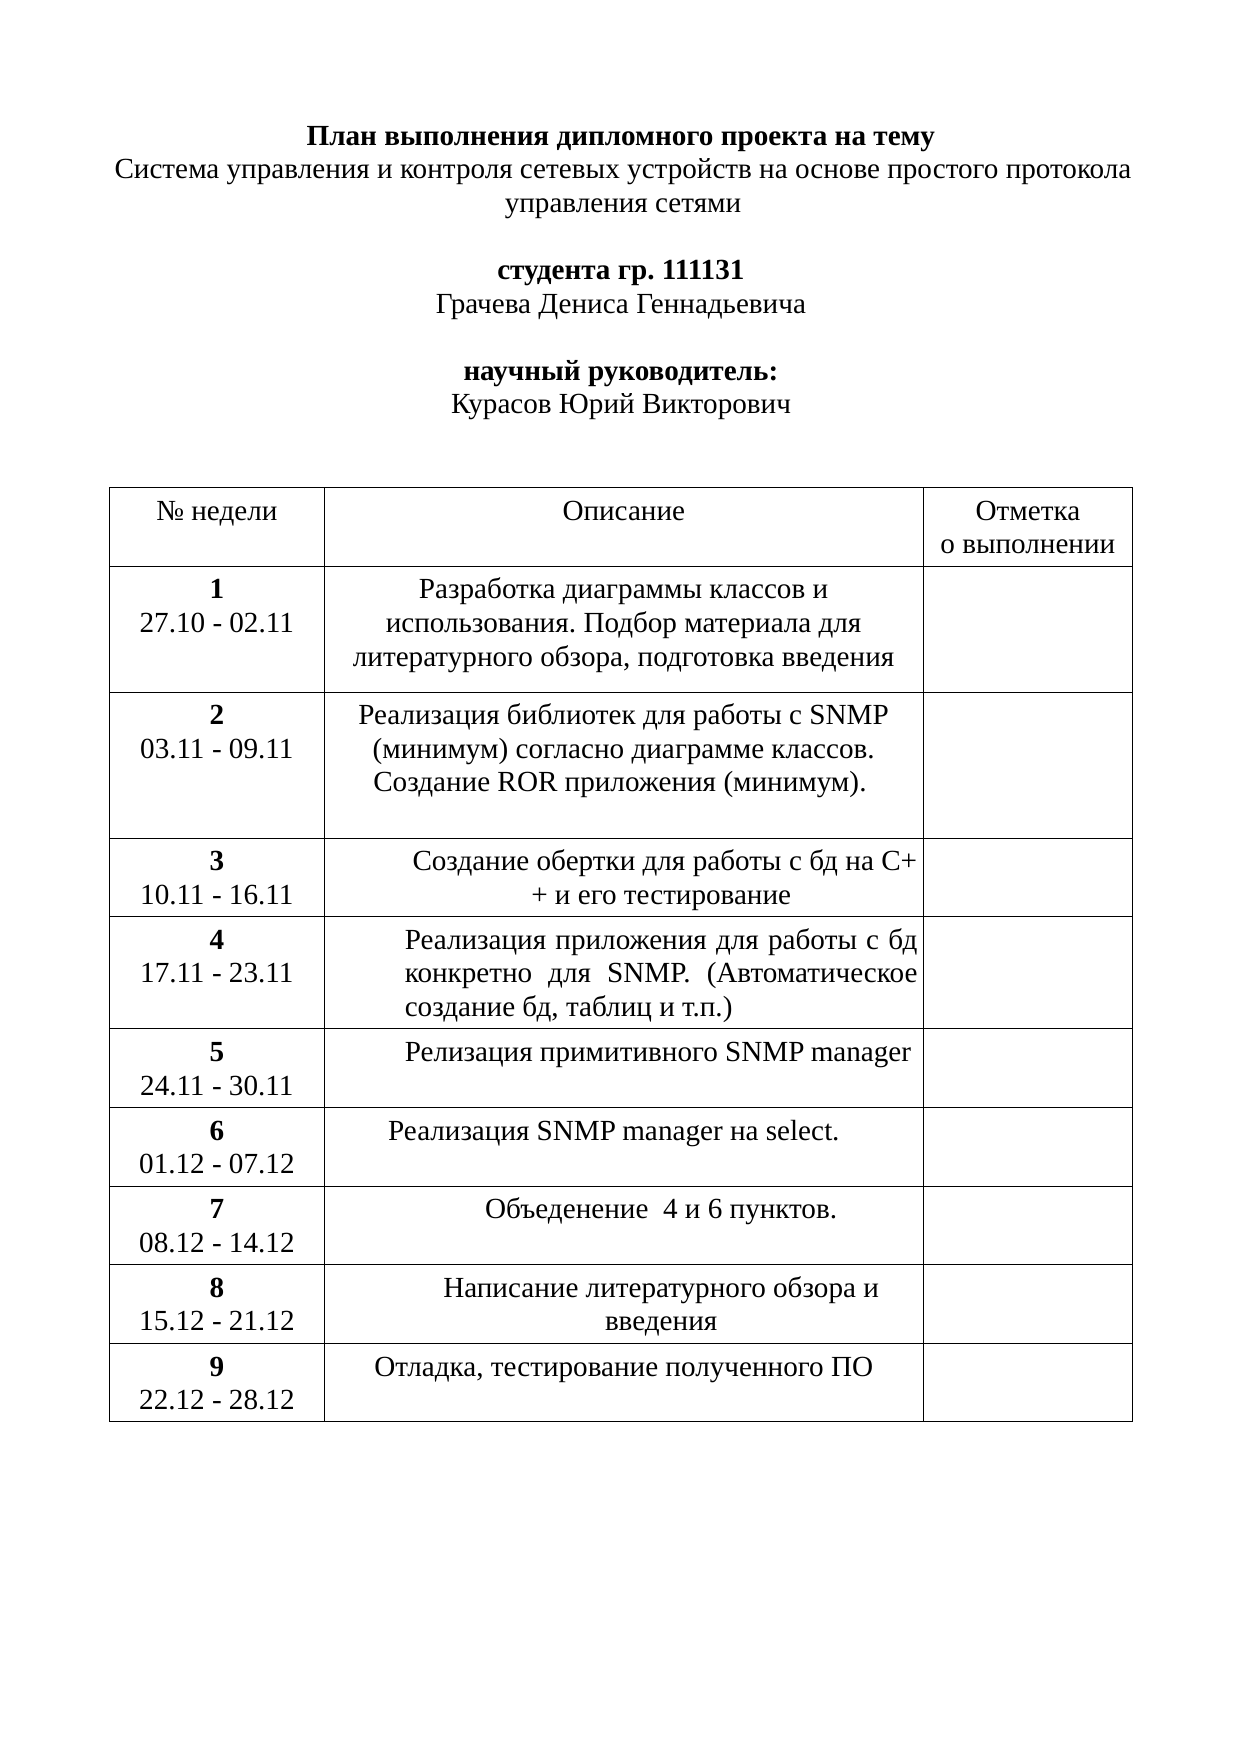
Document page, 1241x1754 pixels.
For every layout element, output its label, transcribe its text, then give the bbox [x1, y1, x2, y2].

table_cell [924, 917, 1132, 1028]
table_header Отметка о выполнении [924, 488, 1132, 566]
table_cell Реализация SNMP manager на select. [325, 1108, 923, 1186]
table_cell [924, 1187, 1132, 1264]
text Грачева Дениса Геннадьевича [122, 286, 1119, 319]
table_cell 4 17.11 - 23.11 [110, 917, 324, 1028]
table_cell 8 15.12 - 21.12 [110, 1265, 324, 1343]
table_cell [924, 1344, 1132, 1421]
table_header № недели [110, 488, 324, 566]
table_cell Разработка диаграммы классов и использования. Подбор материала для литературного обзора, подготовка введения [325, 567, 923, 692]
table_cell [924, 1265, 1132, 1343]
table_header Описание [325, 488, 923, 566]
table_cell [924, 567, 1132, 692]
text Система управления и контроля сетевых устройств на основе простого протокола управления сетями [67, 152, 1179, 219]
table_cell Объеденение 4 и 6 пунктов. [325, 1187, 923, 1264]
table_cell 2 03.11 - 09.11 [110, 693, 324, 837]
table_cell Отладка, тестирование полученного ПО [325, 1344, 923, 1421]
table_cell Релизация примитивного SNMP manager [325, 1029, 923, 1107]
text научный руководитель: Курасов Юрий Викторович [122, 353, 1119, 420]
table_cell [924, 839, 1132, 916]
table_cell [924, 693, 1132, 837]
text План выполнения дипломного проекта на тему [122, 118, 1119, 152]
table_cell 9 22.12 - 28.12 [110, 1344, 324, 1421]
table_cell 6 01.12 - 07.12 [110, 1108, 324, 1186]
table_cell 5 24.11 - 30.11 [110, 1029, 324, 1107]
table_cell [924, 1108, 1132, 1186]
text студента гр. 111131 [122, 252, 1119, 286]
table_cell [924, 1029, 1132, 1107]
table_cell 7 08.12 - 14.12 [110, 1187, 324, 1264]
table_cell 3 10.11 - 16.11 [110, 839, 324, 916]
table_cell 1 27.10 - 02.11 [110, 567, 324, 692]
table_cell Реализация библиотек для работы с SNMP (минимум) согласно диаграмме классов. Создание ROR приложения (минимум). [325, 693, 923, 837]
table_cell Написание литературного обзора и введения [325, 1265, 923, 1343]
table_cell Реализация приложения для работы с бд конкретно для SNMP. (Автоматическое создание бд, таблиц и т.п.) [325, 917, 923, 1028]
table_cell Создание обертки для работы с бд на С++ и его тестирование [325, 839, 923, 916]
